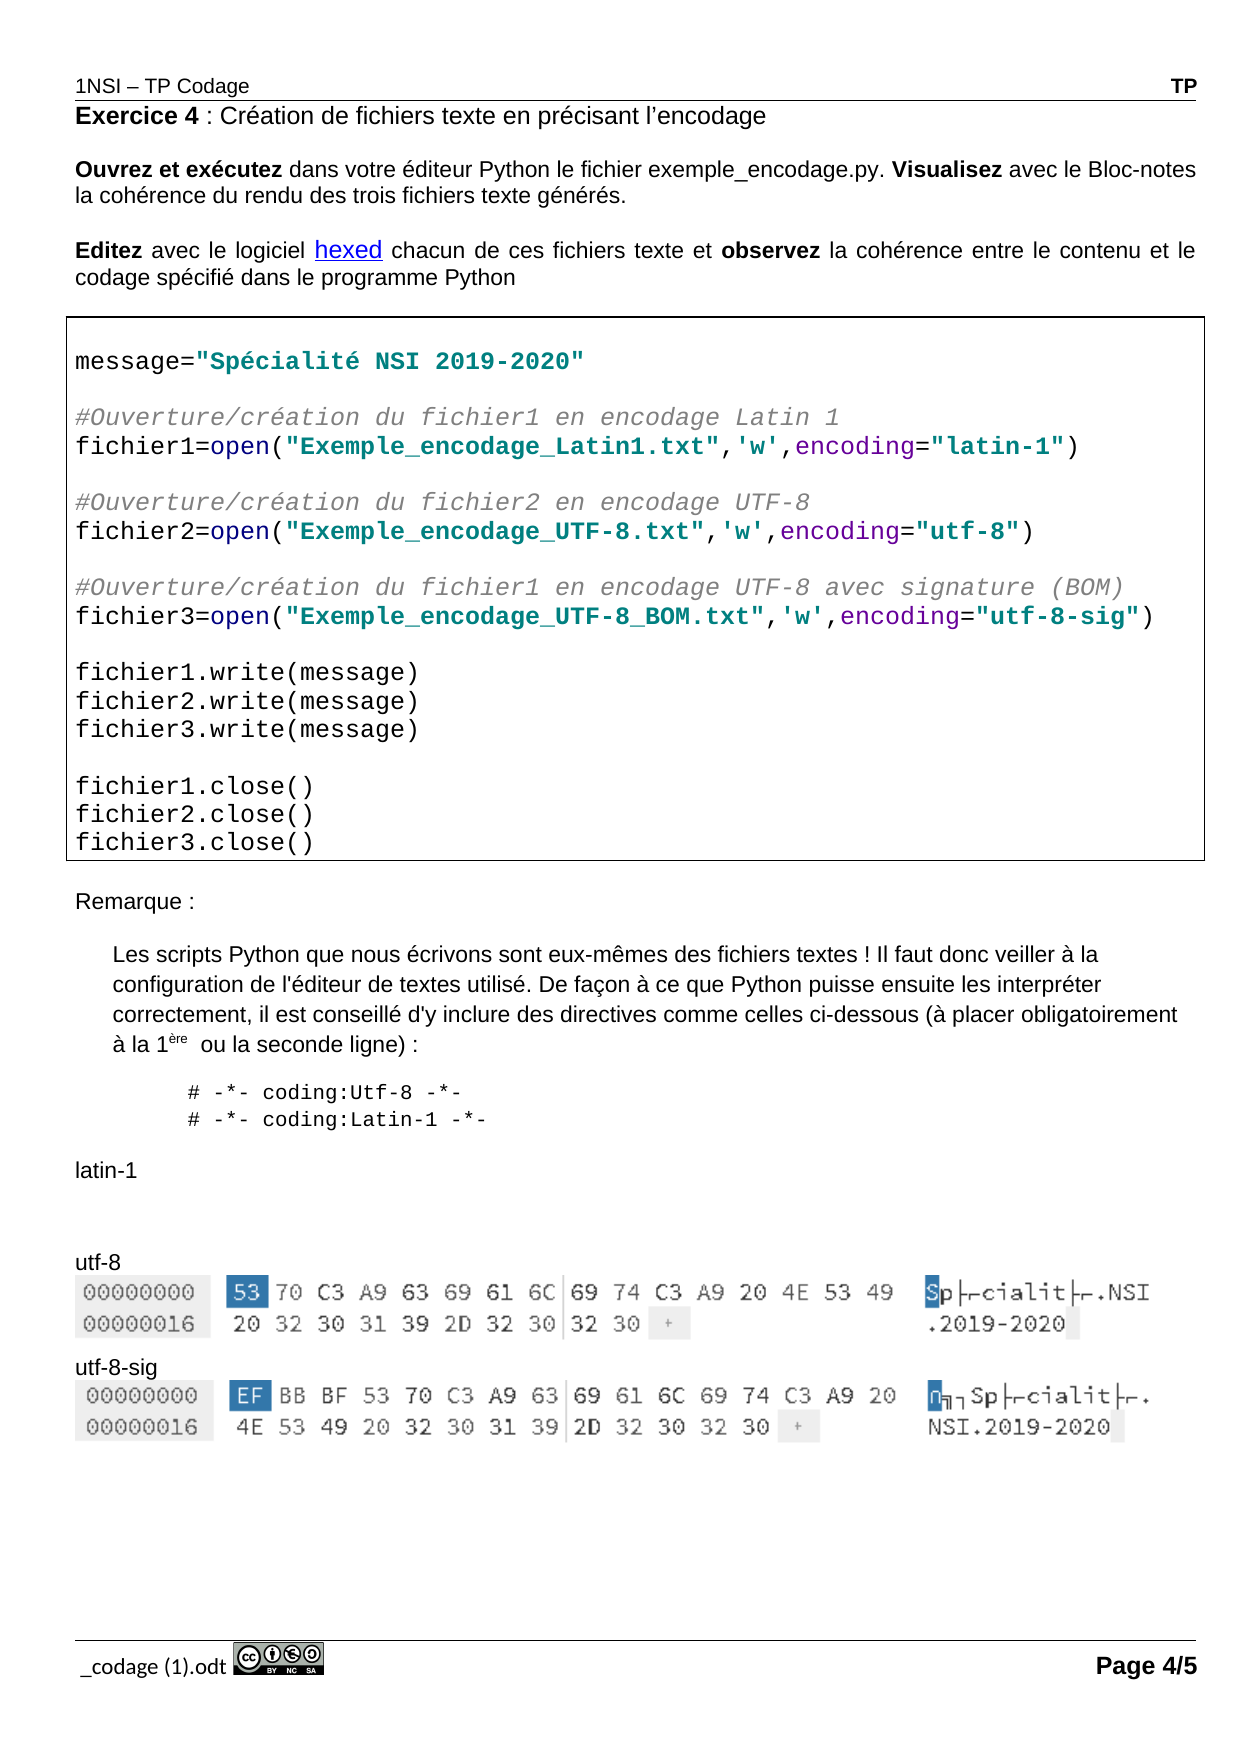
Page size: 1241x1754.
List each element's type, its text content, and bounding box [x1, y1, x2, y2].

text Exercice 4 : Création de fichiers texte en précisant l’encodage [75, 101, 1196, 129]
text Les scripts Python que nous écrivons sont eux-mêmes des fichiers textes ! Il faut donc veiller à la configuration de l'éditeur de textes utilisé. De façon à ce que Python puisse ensuite les interpréter correctement, il est conseillé d'y inclure des directives comme celles ci-dessous (à placer obligatoirement à la 1ère ou la seconde ligne) : [112, 941, 1196, 1057]
picture [75, 1275, 1174, 1354]
text message="Spécialité NSI 2019-2020" #Ouverture/création du fichier1 en encodage Latin 1 fichier1=open("Exemple_encodage_Latin1.txt",'w',encoding="latin-1") #Ouverture/création du fichier2 en encodage UTF-8 fichier2=open("Exemple_encodage_UTF-8.txt",'w',encoding="utf-8") #Ouverture/création du fichier1 en encodage UTF-8 avec signature (BOM) fichier3=open("Exemple_encodage_UTF-8_BOM.txt",'w',encoding="utf-8-sig") fichier1.write(message) fichier2.write(message) fichier3.write(message) fichier1.close() fichier2.close() fichier3.close() [67, 345, 1204, 860]
text Ouvrez et exécutez dans votre éditeur Python le fichier exemple_encodage.py. Visualisez avec le Bloc-notes la cohérence du rendu des trois fichiers texte générés. [75, 156, 1196, 209]
list # -*- coding:Utf-8 -*- [187, 1082, 1196, 1106]
text Editez avec le logiciel hexed chacun de ces fichiers texte et observez la cohérence entre le contenu et le codage spécifié dans le programme Python [75, 235, 1196, 290]
text latin-1 [75, 1157, 1196, 1184]
list # -*- coding:Latin-1 -*- [187, 1109, 1196, 1133]
text utf-8-sig [75, 1354, 1196, 1380]
text utf-8 [75, 1249, 1196, 1276]
text Remarque : [75, 888, 1196, 914]
picture [233, 1642, 324, 1675]
picture [75, 1380, 1161, 1449]
